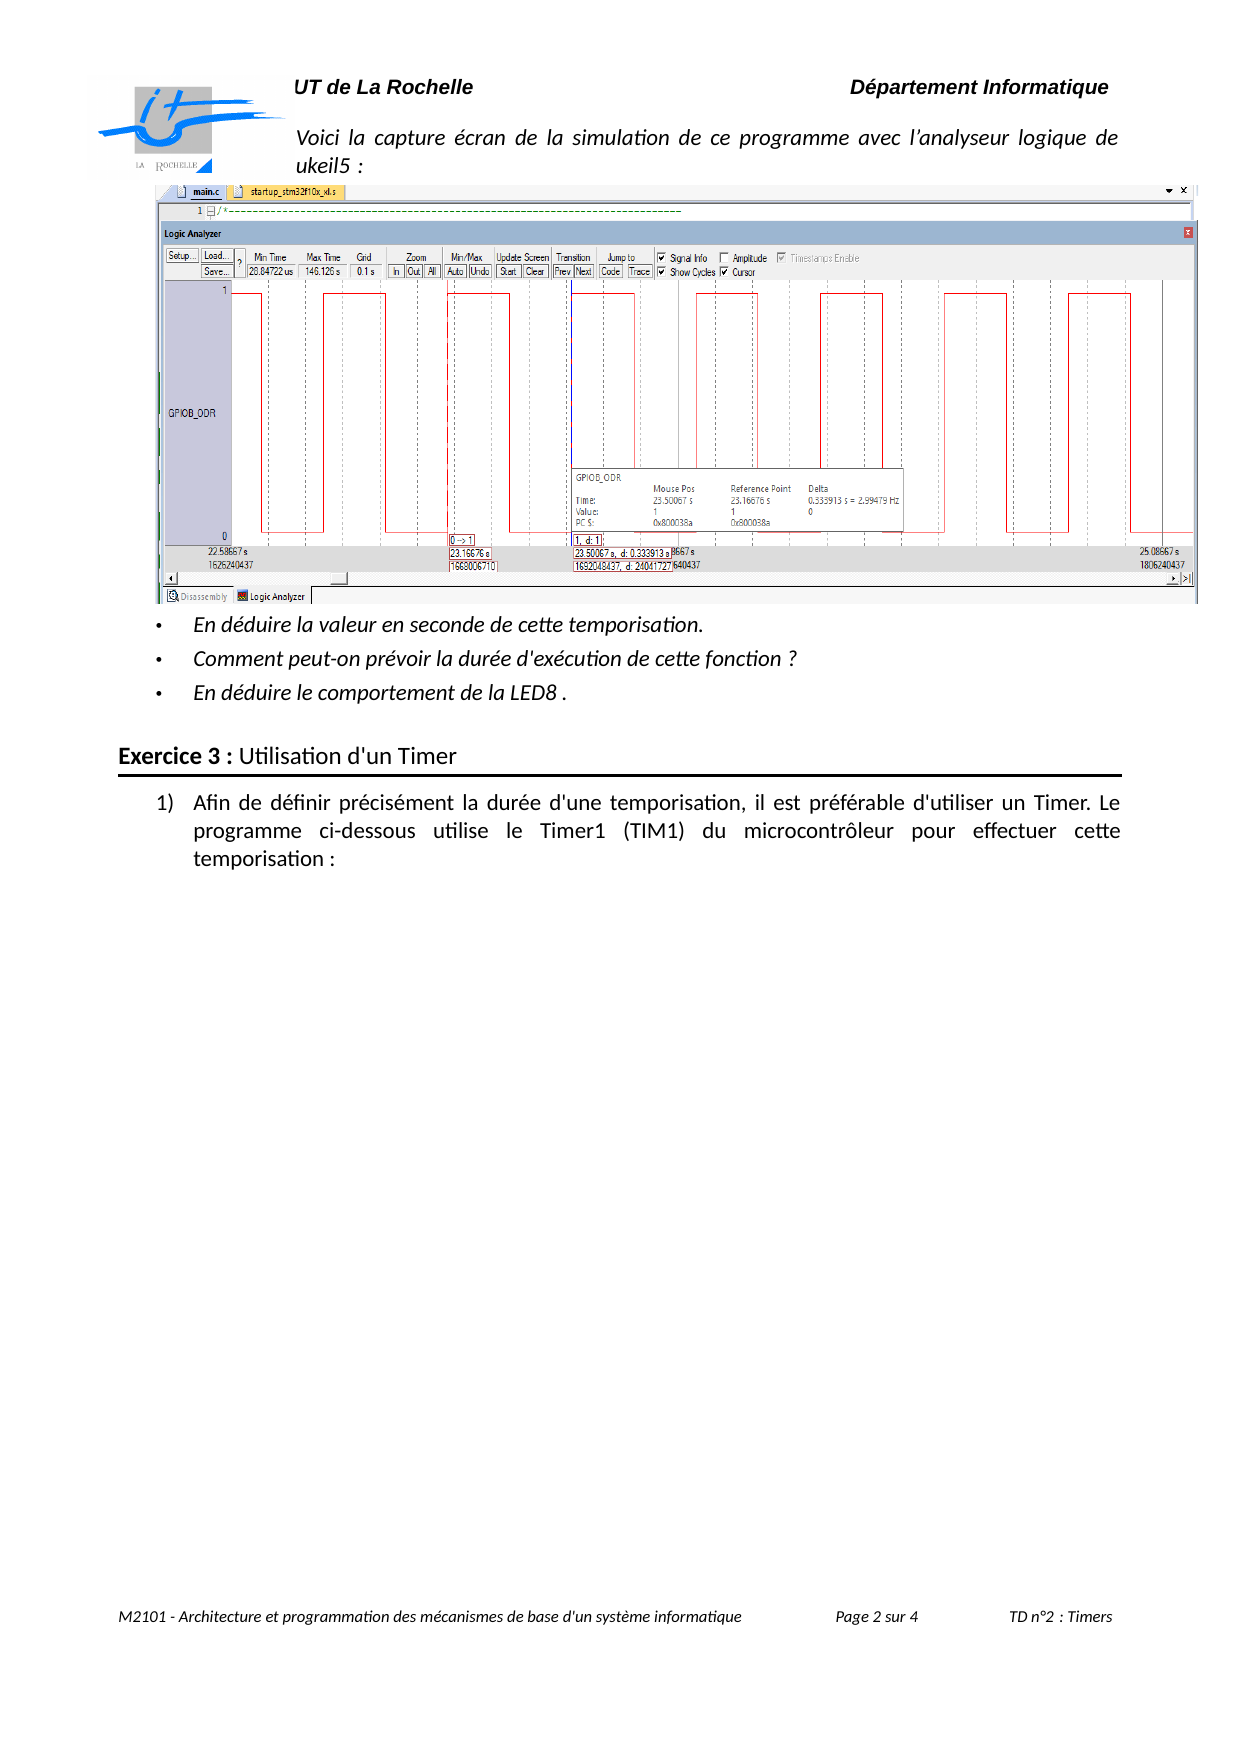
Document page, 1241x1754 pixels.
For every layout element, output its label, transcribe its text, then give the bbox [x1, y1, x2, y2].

list En déduire la valeur en seconde de cette temporisation. [156, 610, 1122, 638]
list En déduire le comportement de la LED8 . [156, 678, 1122, 706]
list Comment peut-on prévoir la durée d'exécution de cette fonction ? [156, 644, 1122, 672]
text Exercice 3 : Utilisation d'un Timer [118, 740, 1122, 774]
list Afin de définir précisément la durée d'une temporisation, il est préférable d'utiliser un Timer. Le programme ci-dessous utilise le Timer1 (TIM1) du microcontrôleur pour effectuer cette temporisation : [156, 788, 1122, 872]
text Voici la capture écran de la simulation de ce programme avec l’analyseur logique de ukeil5 : [296, 123, 1122, 179]
